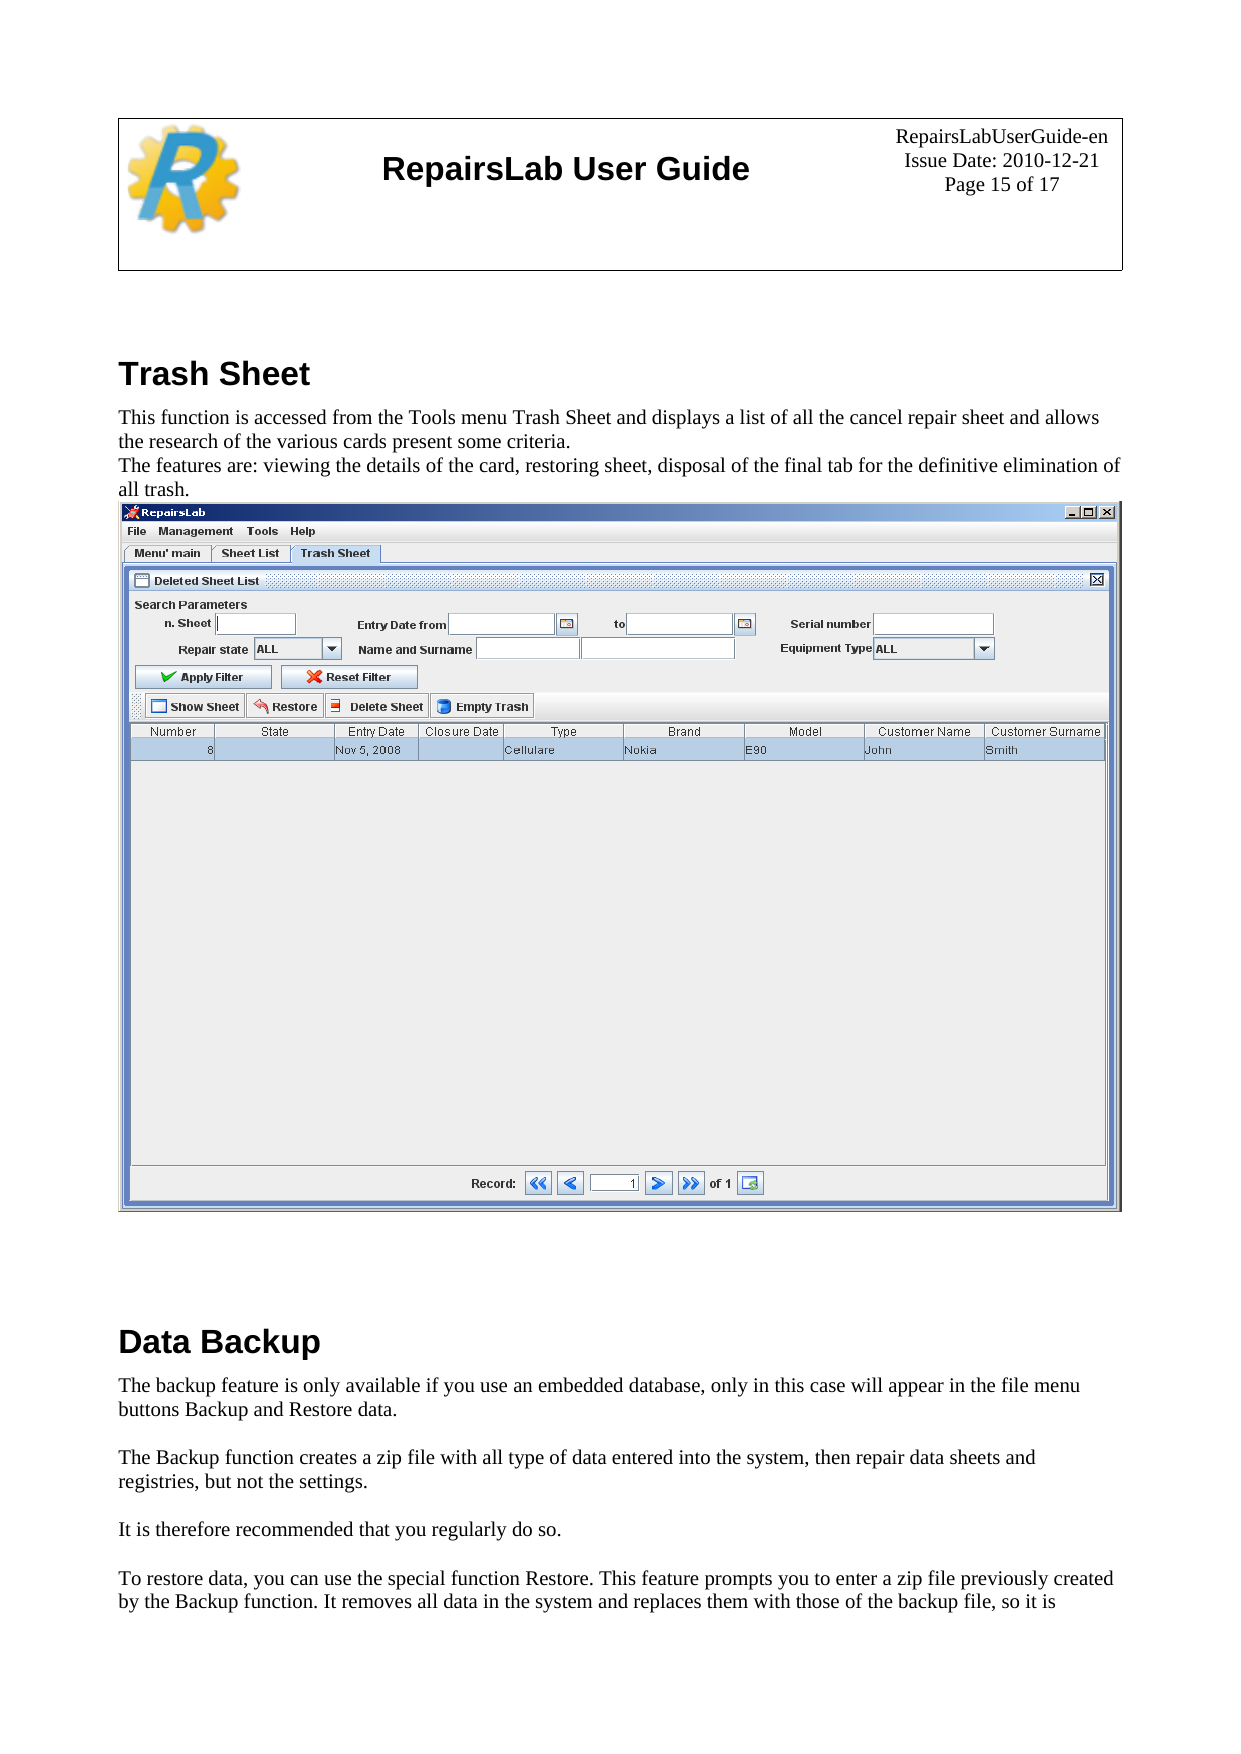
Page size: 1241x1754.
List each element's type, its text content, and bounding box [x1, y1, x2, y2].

text The Backup function creates a zip file with all type of data entered into the system, then repair data sheets and registries, but not the settings. [118, 1421, 1122, 1493]
subtitle Data Backup [118, 1322, 1122, 1360]
text To restore data, you can use the special function Restore. This feature prompts you to enter a zip file previously created by the Backup function. It removes all data in the system and replaces them with those of the backup file, so it is [118, 1541, 1122, 1613]
text The backup feature is only available if you use an embedded database, only in this case will appear in the file menu buttons Backup and Restore data. [118, 1373, 1122, 1421]
text This function is accessed from the Tools menu Trash Sheet and displays a list of all the cancel repair sheet and allows the research of the various cards present some criteria. The features are: viewing the details of the card, restoring sheet, disposal of the final tab for the definitive elimination of all trash. [118, 405, 1122, 501]
picture [118, 501, 1122, 1212]
picture [127, 123, 241, 236]
subtitle Trash Sheet [118, 353, 1122, 392]
text It is therefore recommended that you regularly do so. [118, 1493, 1122, 1541]
